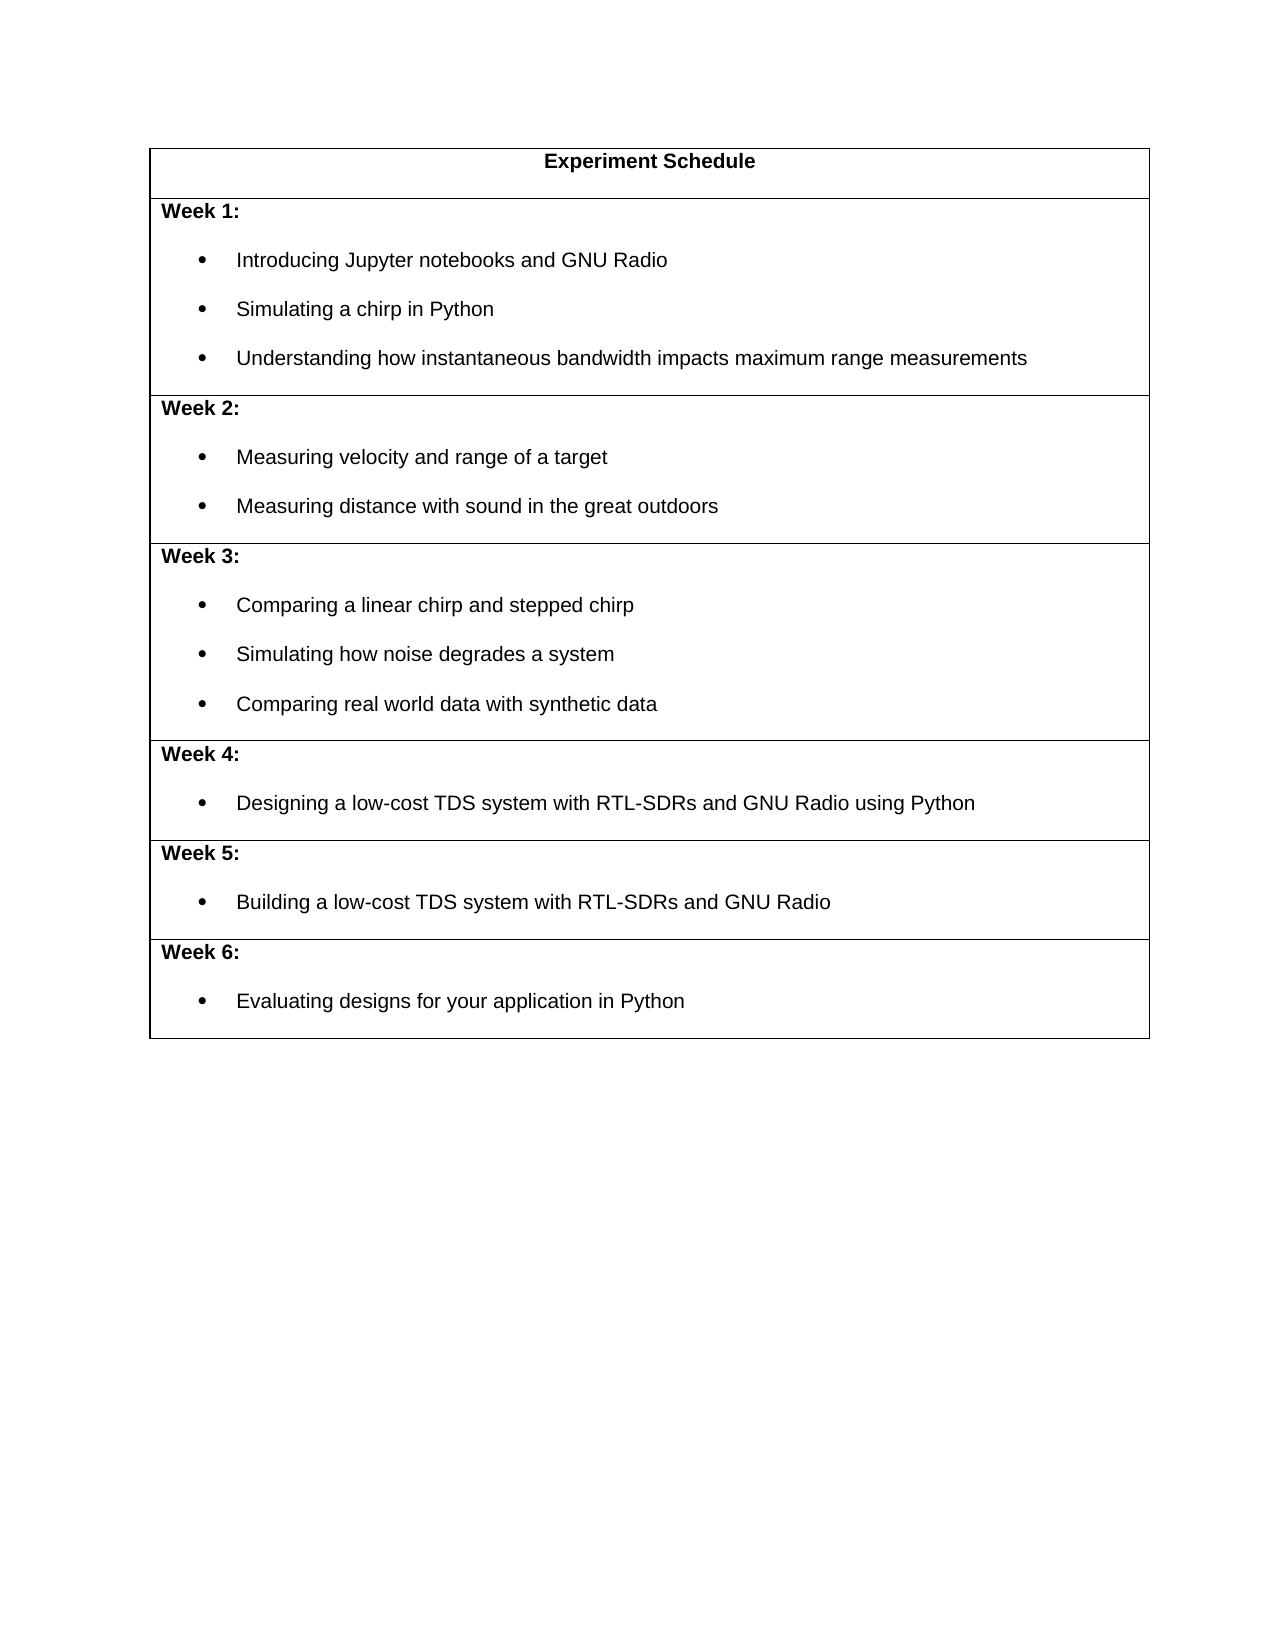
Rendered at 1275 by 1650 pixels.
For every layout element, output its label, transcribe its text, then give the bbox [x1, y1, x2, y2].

table_cell Week 6: Evaluating designs for your application in Python [151, 940, 1149, 1038]
table_cell Week 4: Designing a low-cost TDS system with RTL-SDRs and GNU Radio using Python [151, 741, 1149, 839]
table_cell Week 3: Comparing a linear chirp and stepped chirp Simulating how noise degrades a system Comparing real world data with synthetic data [151, 544, 1149, 740]
table_cell Week 5: Building a low-cost TDS system with RTL-SDRs and GNU Radio [151, 841, 1149, 938]
table_header Experiment Schedule [151, 149, 1149, 198]
table_cell Week 2: Measuring velocity and range of a target Measuring distance with sound in the great outdoors [151, 396, 1149, 543]
table_cell Week 1: Introducing Jupyter notebooks and GNU Radio Simulating a chirp in Python Understanding how instantaneous bandwidth impacts maximum range measurements [151, 199, 1149, 395]
